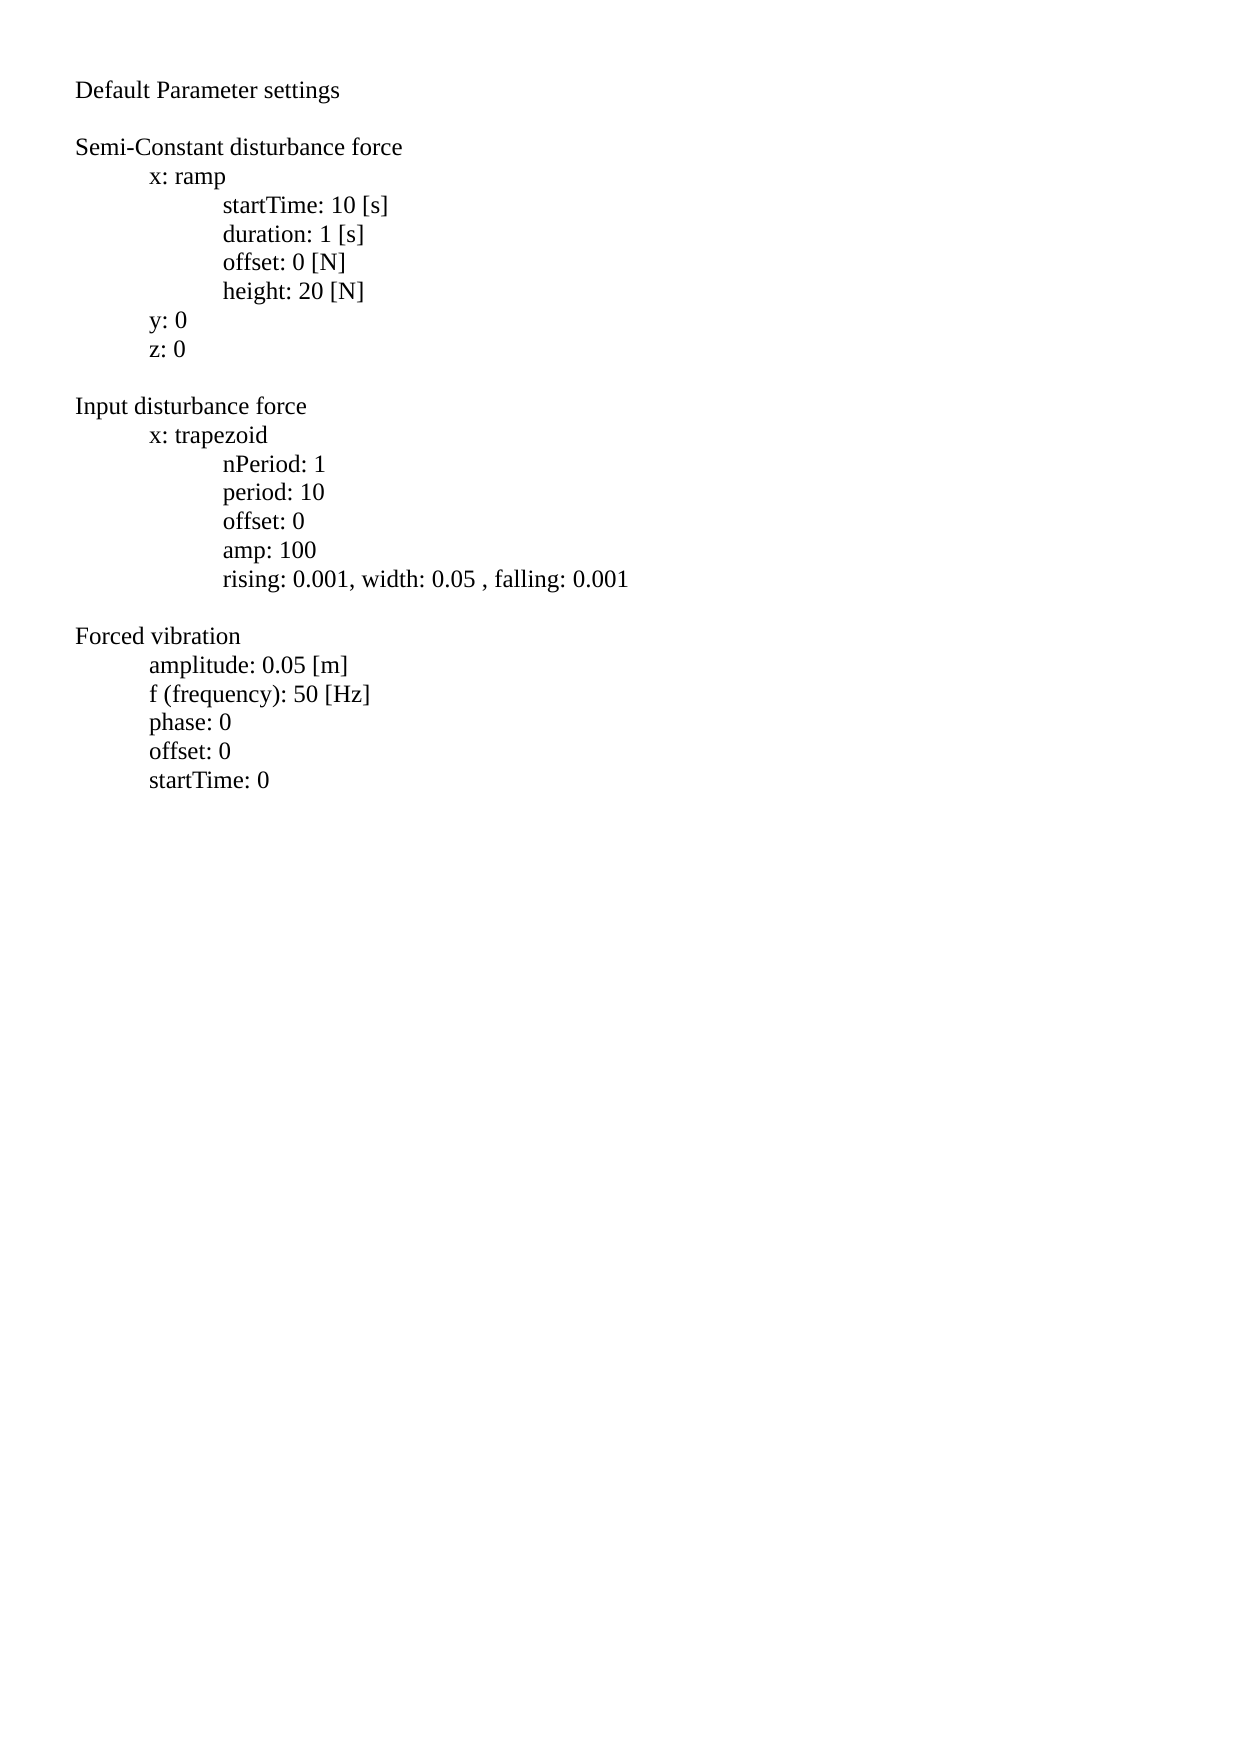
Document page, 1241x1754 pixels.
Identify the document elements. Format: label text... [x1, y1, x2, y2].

text Forced vibration [75, 621, 1165, 650]
text nPeriod: 1 [223, 449, 1165, 477]
text x: ramp [149, 161, 1165, 190]
text startTime: 0 [149, 765, 1165, 794]
text Semi-Constant disturbance force [75, 132, 1165, 161]
text period: 10 [223, 477, 1165, 506]
text y: 0 [149, 305, 1165, 334]
text duration: 1 [s] [223, 219, 1165, 247]
text startTime: 10 [s] [223, 190, 1165, 219]
text offset: 0 [149, 736, 1165, 765]
text x: trapezoid [149, 420, 1165, 449]
text amp: 100 [223, 535, 1165, 564]
text phase: 0 [149, 707, 1165, 736]
text Input disturbance force [75, 391, 1165, 420]
text rising: 0.001, width: 0.05 , falling: 0.001 [223, 564, 1165, 592]
text Default Parameter settings [75, 75, 1165, 104]
text amplitude: 0.05 [m] [149, 650, 1165, 679]
text height: 20 [N] [223, 276, 1165, 305]
text z: 0 [149, 334, 1165, 362]
text offset: 0 [N] [223, 247, 1165, 276]
text offset: 0 [223, 506, 1165, 535]
text f (frequency): 50 [Hz] [149, 679, 1165, 707]
